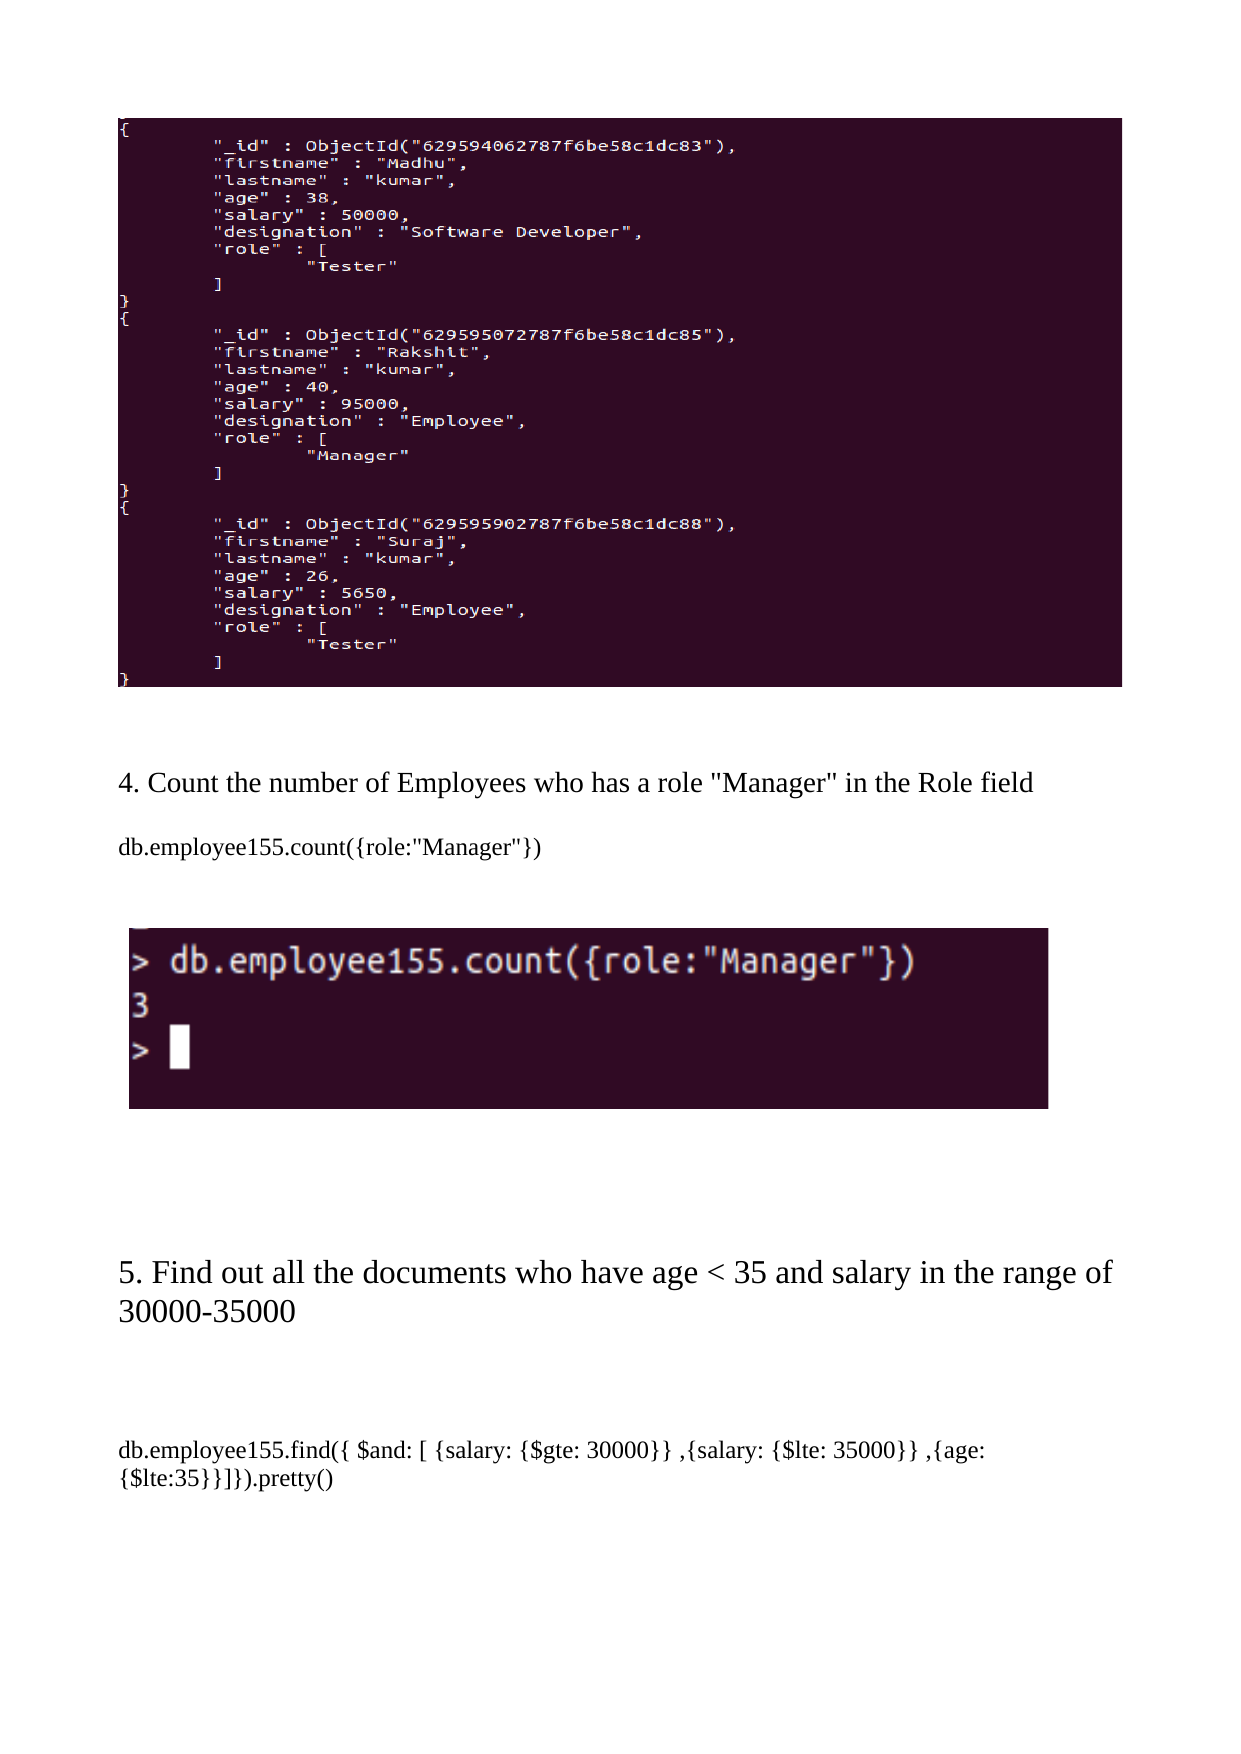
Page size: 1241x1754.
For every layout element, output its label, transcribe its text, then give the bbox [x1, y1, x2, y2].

picture [118, 118, 1123, 687]
text db.employee155.count({role:"Manager"}) [118, 832, 1122, 861]
text 4. Count the number of Employees who has a role "Manager" in the Role field [118, 765, 1122, 799]
text 5. Find out all the documents who have age < 35 and salary in the range of 30000-35000 [118, 1253, 1122, 1329]
picture [129, 928, 1049, 1109]
text db.employee155.find({ $and: [ {salary: {$gte: 30000}} ,{salary: {$lte: 35000}} ,{age:{$lte:35}}]}).pretty() [118, 1435, 1122, 1492]
